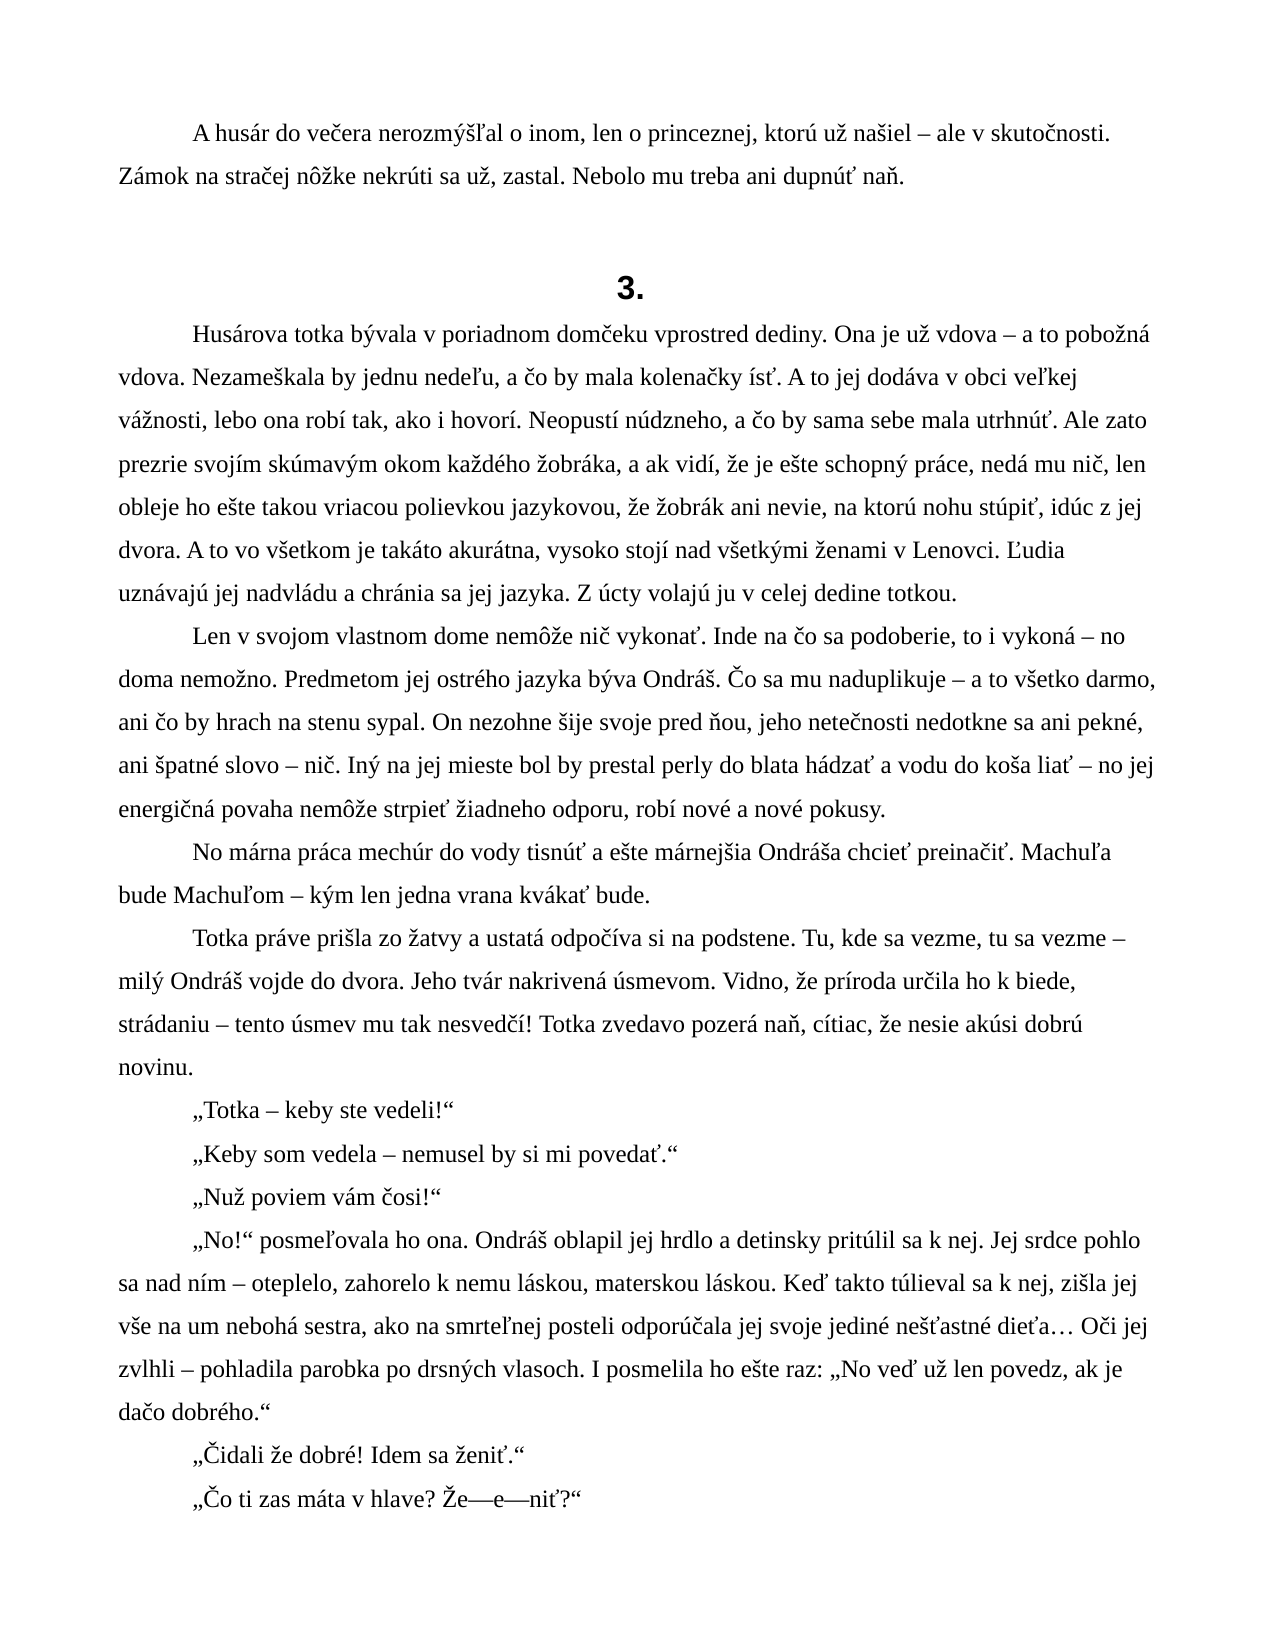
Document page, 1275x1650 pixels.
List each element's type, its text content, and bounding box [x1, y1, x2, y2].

text Totka práve prišla zo žatvy a ustatá odpočíva si na podstene. Tu, kde sa vezme, tu sa vezme – milý Ondráš vojde do dvora. Jeho tvár nakrivená úsmevom. Vidno, že príroda určila ho k biede, strádaniu – tento úsmev mu tak nesvedčí! Totka zvedavo pozerá naň, cítiac, že nesie akúsi dobrú novinu. [118, 923, 1157, 1081]
text Len v svojom vlastnom dome nemôže nič vykonať. Inde na čo sa podoberie, to i vykoná – no doma nemožno. Predmetom jej ostrého jazyka býva Ondráš. Čo sa mu naduplikuje – a to všetko darmo, ani čo by hrach na stenu sypal. On nezohne šije svoje pred ňou, jeho netečnosti nedotkne sa ani pekné, ani špatné slovo – nič. Iný na jej mieste bol by prestal perly do blata hádzať a vodu do koša liať – no jej energičná povaha nemôže strpieť žiadneho odporu, robí nové a nové pokusy. [118, 621, 1157, 822]
text „No!“ posmeľovala ho ona. Ondráš oblapil jej hrdlo a detinsky pritúlil sa k nej. Jej srdce pohlo sa nad ním – oteplelo, zahorelo k nemu láskou, materskou láskou. Keď takto túlieval sa k nej, zišla jej vše na um nebohá sestra, ako na smrteľnej posteli odporúčala jej svoje jediné nešťastné dieťa… Oči jej zvlhli – pohladila parobka po drsných vlasoch. I posmelila ho ešte raz: „No veď už len povedz, ak je dačo dobrého.“ [118, 1225, 1157, 1426]
text A husár do večera nerozmýšľal o inom, len o princeznej, ktorú už našiel – ale v skutočnosti. Zámok na stračej nôžke nekrúti sa už, zastal. Nebolo mu treba ani dupnúť naň. [118, 118, 1157, 190]
text Husárova totka bývala v poriadnom domčeku vprostred dediny. Ona je už vdova – a to pobožná vdova. Nezameškala by jednu nedeľu, a čo by mala kolenačky ísť. A to jej dodáva v obci veľkej vážnosti, lebo ona robí tak, ako i hovorí. Neopustí núdzneho, a čo by sama sebe mala utrhnúť. Ale zato prezrie svojím skúmavým okom každého žobráka, a ak vidí, že je ešte schopný práce, nedá mu nič, len obleje ho ešte takou vriacou polievkou jazykovou, že žobrák ani nevie, na ktorú nohu stúpiť, idúc z jej dvora. A to vo všetkom je takáto akurátna, vysoko stojí nad všetkými ženami v Lenovci. Ľudia uznávajú jej nadvládu a chránia sa jej jazyka. Z úcty volajú ju v celej dedine totkou. [118, 319, 1157, 607]
text No márna práca mechúr do vody tisnúť a ešte márnejšia Ondráša chcieť preinačiť. Machuľa bude Machuľom – kým len jedna vrana kvákať bude. [118, 837, 1157, 909]
text „Nuž poviem vám čosi!“ [118, 1182, 1157, 1211]
text „Čidali že dobré! Idem sa ženiť.“ [118, 1441, 1157, 1469]
text „Čo ti zas máta v hlave? Že—e—niť?“ [118, 1484, 1157, 1512]
subtitle 3. [118, 268, 1157, 307]
text „Keby som vedela – nemusel by si mi povedať.“ [118, 1139, 1157, 1167]
text „Totka – keby ste vedeli!“ [118, 1096, 1157, 1124]
